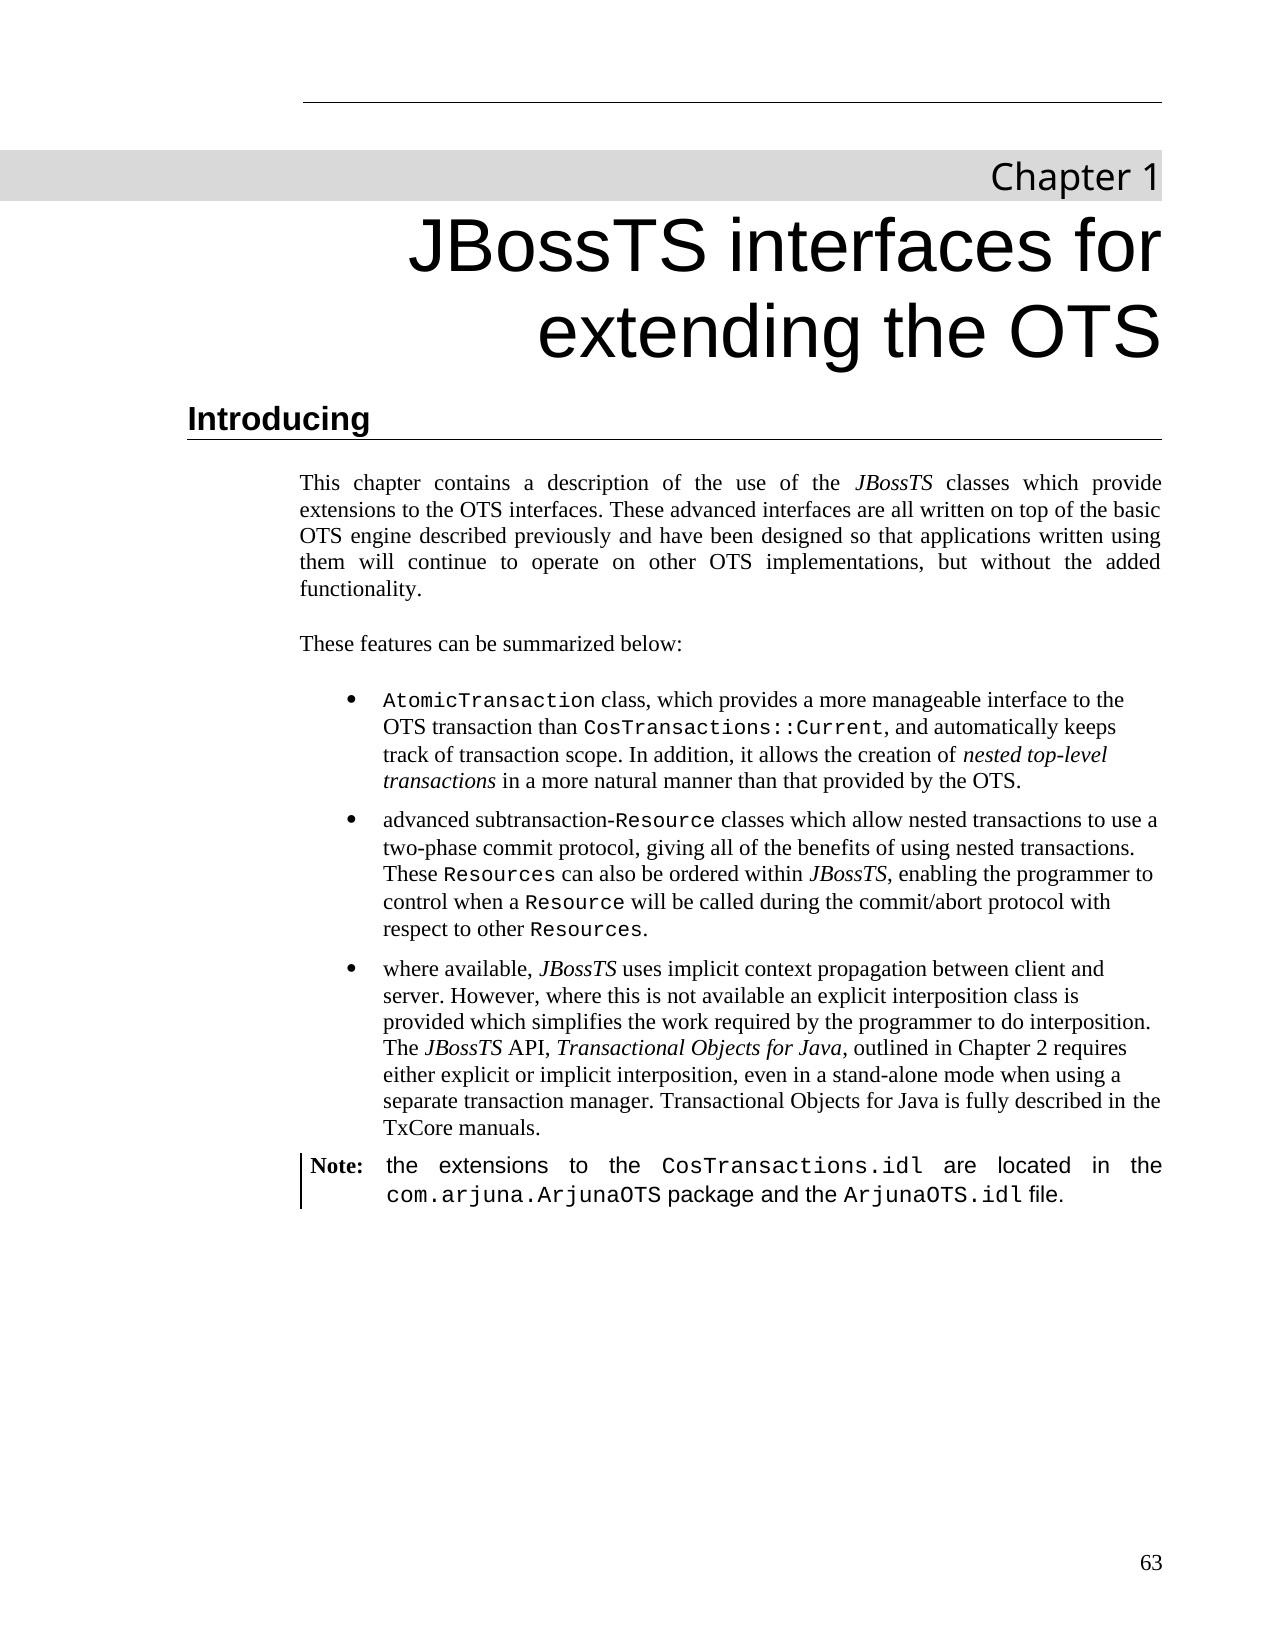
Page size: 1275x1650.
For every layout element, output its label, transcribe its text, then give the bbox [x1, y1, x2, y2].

list where available, JBossTS uses implicit context propagation between client and server. However, where this is not available an explicit interposition class is provided which simplifies the work required by the programmer to do interposition. The JBossTS API, Transactional Objects for Java, outlined in Chapter 2 requires either explicit or implicit interposition, even in a stand-alone mode when using a separate transaction manager. Transactional Objects for Java is fully described in the TxCore manuals. [347, 955, 1162, 1140]
subtitle Introducing [187, 398, 1162, 439]
title JBossTS interfaces for extending the OTS [302, 201, 1162, 373]
list AtomicTransaction class, which provides a more manageable interface to the OTS transaction than CosTransactions::Current, and automatically keeps track of transaction scope. In addition, it allows the creation of nested top-level transactions in a more natural manner than that provided by the OTS. [347, 686, 1162, 794]
list the extensions to the CosTransactions.idl are located in the com.arjuna.ArjunaOTS package and the ArjunaOTS.idl file. [300, 1152, 1162, 1209]
text These features can be summarized below: [299, 630, 1162, 657]
list advanced subtransaction-Resource classes which allow nested transactions to use a two-phase commit protocol, giving all of the benefits of using nested transactions. These Resources can also be ordered within JBossTS, enabling the programmer to control when a Resource will be called during the commit/abort protocol with respect to other Resources. [347, 806, 1162, 943]
text This chapter contains a description of the use of the JBossTS classes which provide extensions to the OTS interfaces. These advanced interfaces are all written on top of the basic OTS engine described previously and have been designed so that applications written using them will continue to operate on other OTS implementations, but without the added functionality. [299, 469, 1162, 601]
